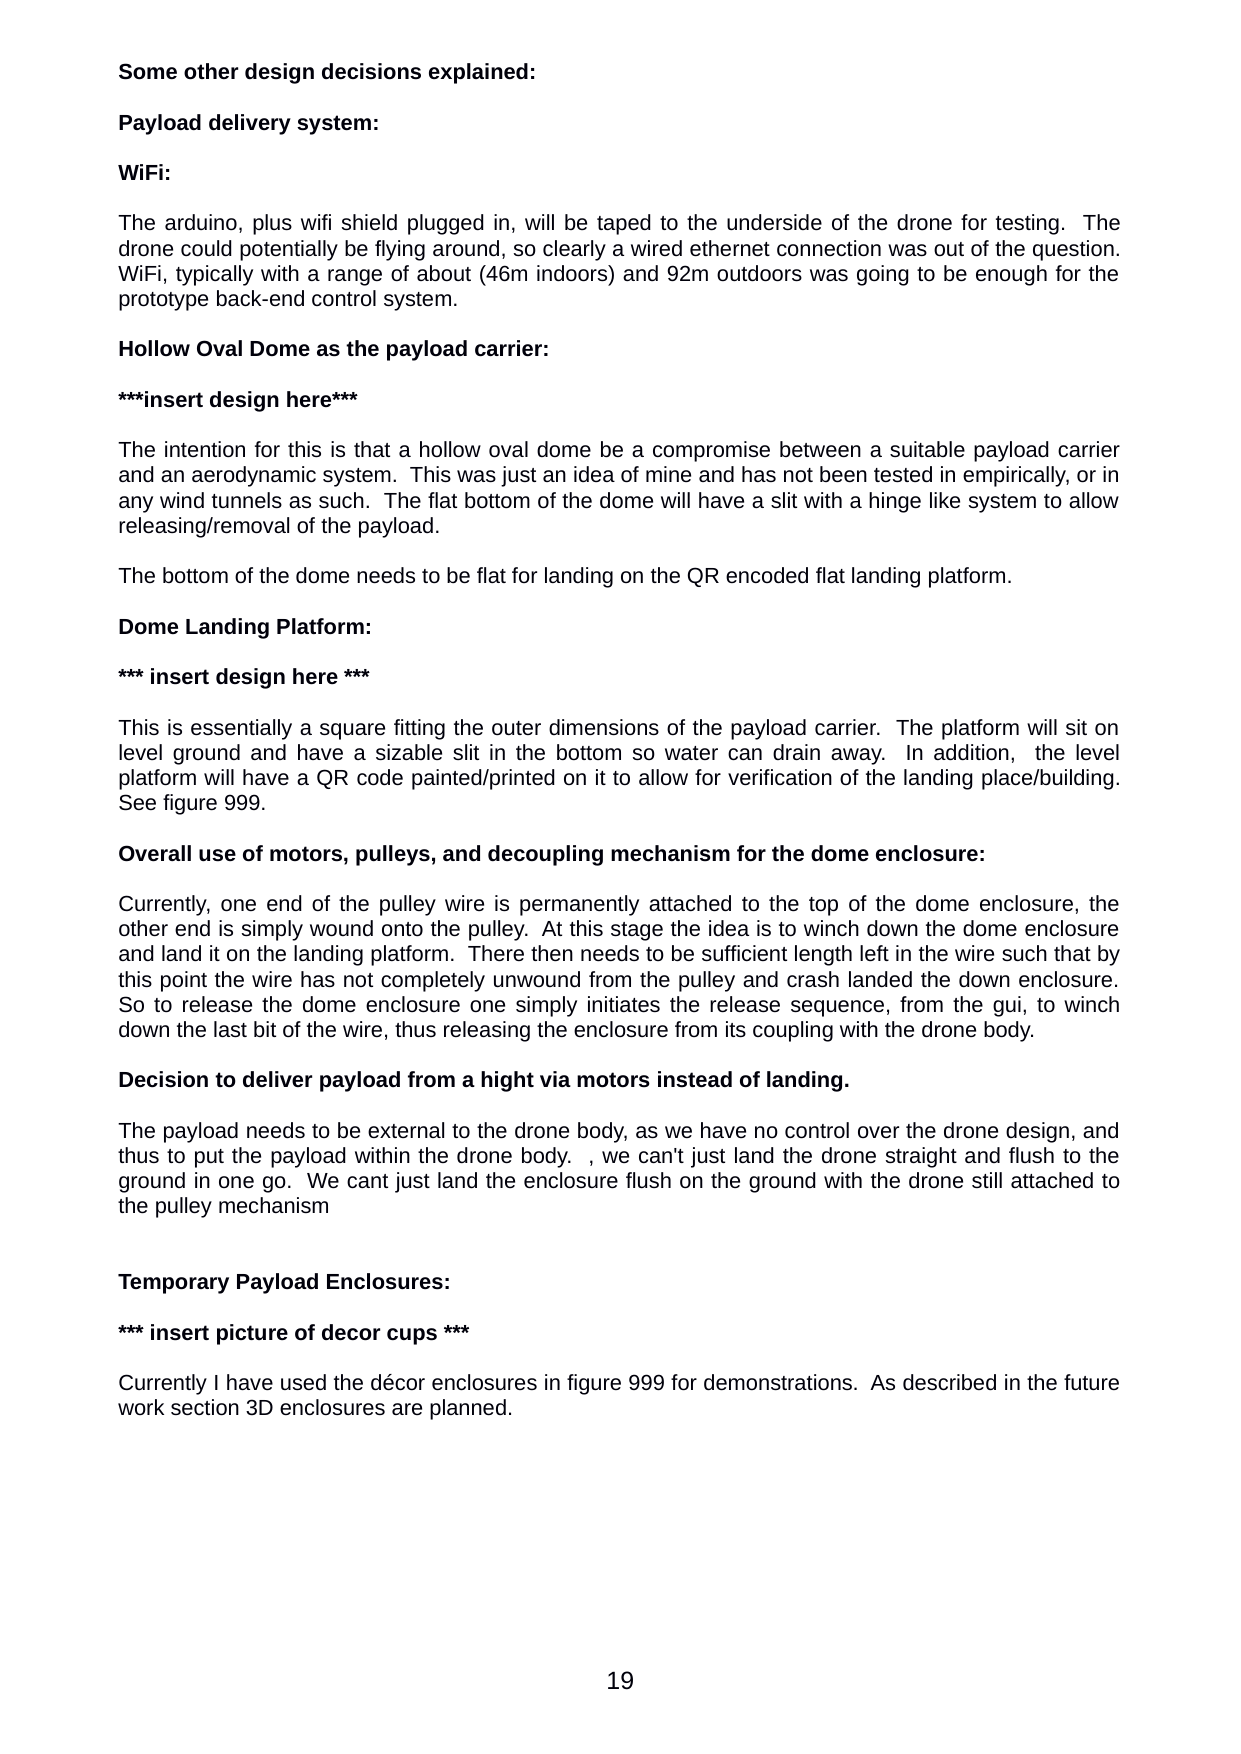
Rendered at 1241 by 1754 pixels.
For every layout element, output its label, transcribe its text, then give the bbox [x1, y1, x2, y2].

text ***insert design here*** [118, 387, 1122, 412]
text The intention for this is that a hollow oval dome be a compromise between a suitable payload carrier and an aerodynamic system. This was just an idea of mine and has not been tested in empirically, or in any wind tunnels as such. The flat bottom of the dome will have a slit with a hinge like system to allow releasing/removal of the payload. [118, 437, 1122, 538]
text Hollow Oval Dome as the payload carrier: [118, 336, 1122, 362]
text This is essentially a square fitting the outer dimensions of the payload carrier. The platform will sit on level ground and have a sizable slit in the bottom so water can drain away. In addition, the level platform will have a QR code painted/printed on it to allow for verification of the landing place/building. See figure 999. [118, 714, 1122, 815]
text The arduino, plus wifi shield plugged in, will be taped to the underside of the drone for testing. The drone could potentially be flying around, so clearly a wired ethernet connection was out of the question. WiFi, typically with a range of about (46m indoors) and 92m outdoors was going to be enough for the prototype back-end control system. [118, 210, 1122, 311]
text Currently I have used the décor enclosures in figure 999 for demonstrations. As described in the future work section 3D enclosures are planned. [118, 1370, 1122, 1420]
text Temporary Payload Enclosures: [118, 1269, 1122, 1294]
text Some other design decisions explained: [118, 59, 1122, 84]
text Currently, one end of the pulley wire is permanently attached to the top of the dome enclosure, the other end is simply wound onto the pulley. At this stage the idea is to winch down the dome enclosure and land it on the landing platform. There then needs to be sufficient length left in the wire such that by this point the wire has not completely unwound from the pulley and crash landed the down enclosure. So to release the dome enclosure one simply initiates the release sequence, from the gui, to winch down the last bit of the wire, thus releasing the enclosure from its coupling with the drone body. [118, 891, 1122, 1042]
text Payload delivery system: [118, 109, 1122, 135]
text *** insert design here *** [118, 664, 1122, 689]
text Dome Landing Platform: [118, 614, 1122, 639]
text Decision to deliver payload from a hight via motors instead of landing. [118, 1067, 1122, 1093]
text WiFi: [118, 160, 1122, 185]
text *** insert picture of decor cups *** [118, 1319, 1122, 1345]
text The bottom of the dome needs to be flat for landing on the QR encoded flat landing platform. [118, 563, 1122, 588]
text Overall use of motors, pulleys, and decoupling mechanism for the dome enclosure: [118, 841, 1122, 866]
text The payload needs to be external to the drone body, as we have no control over the drone design, and thus to put the payload within the drone body. , we can't just land the drone straight and flush to the ground in one go. We cant just land the enclosure flush on the ground with the drone still attached to the pulley mechanism [118, 1118, 1122, 1219]
